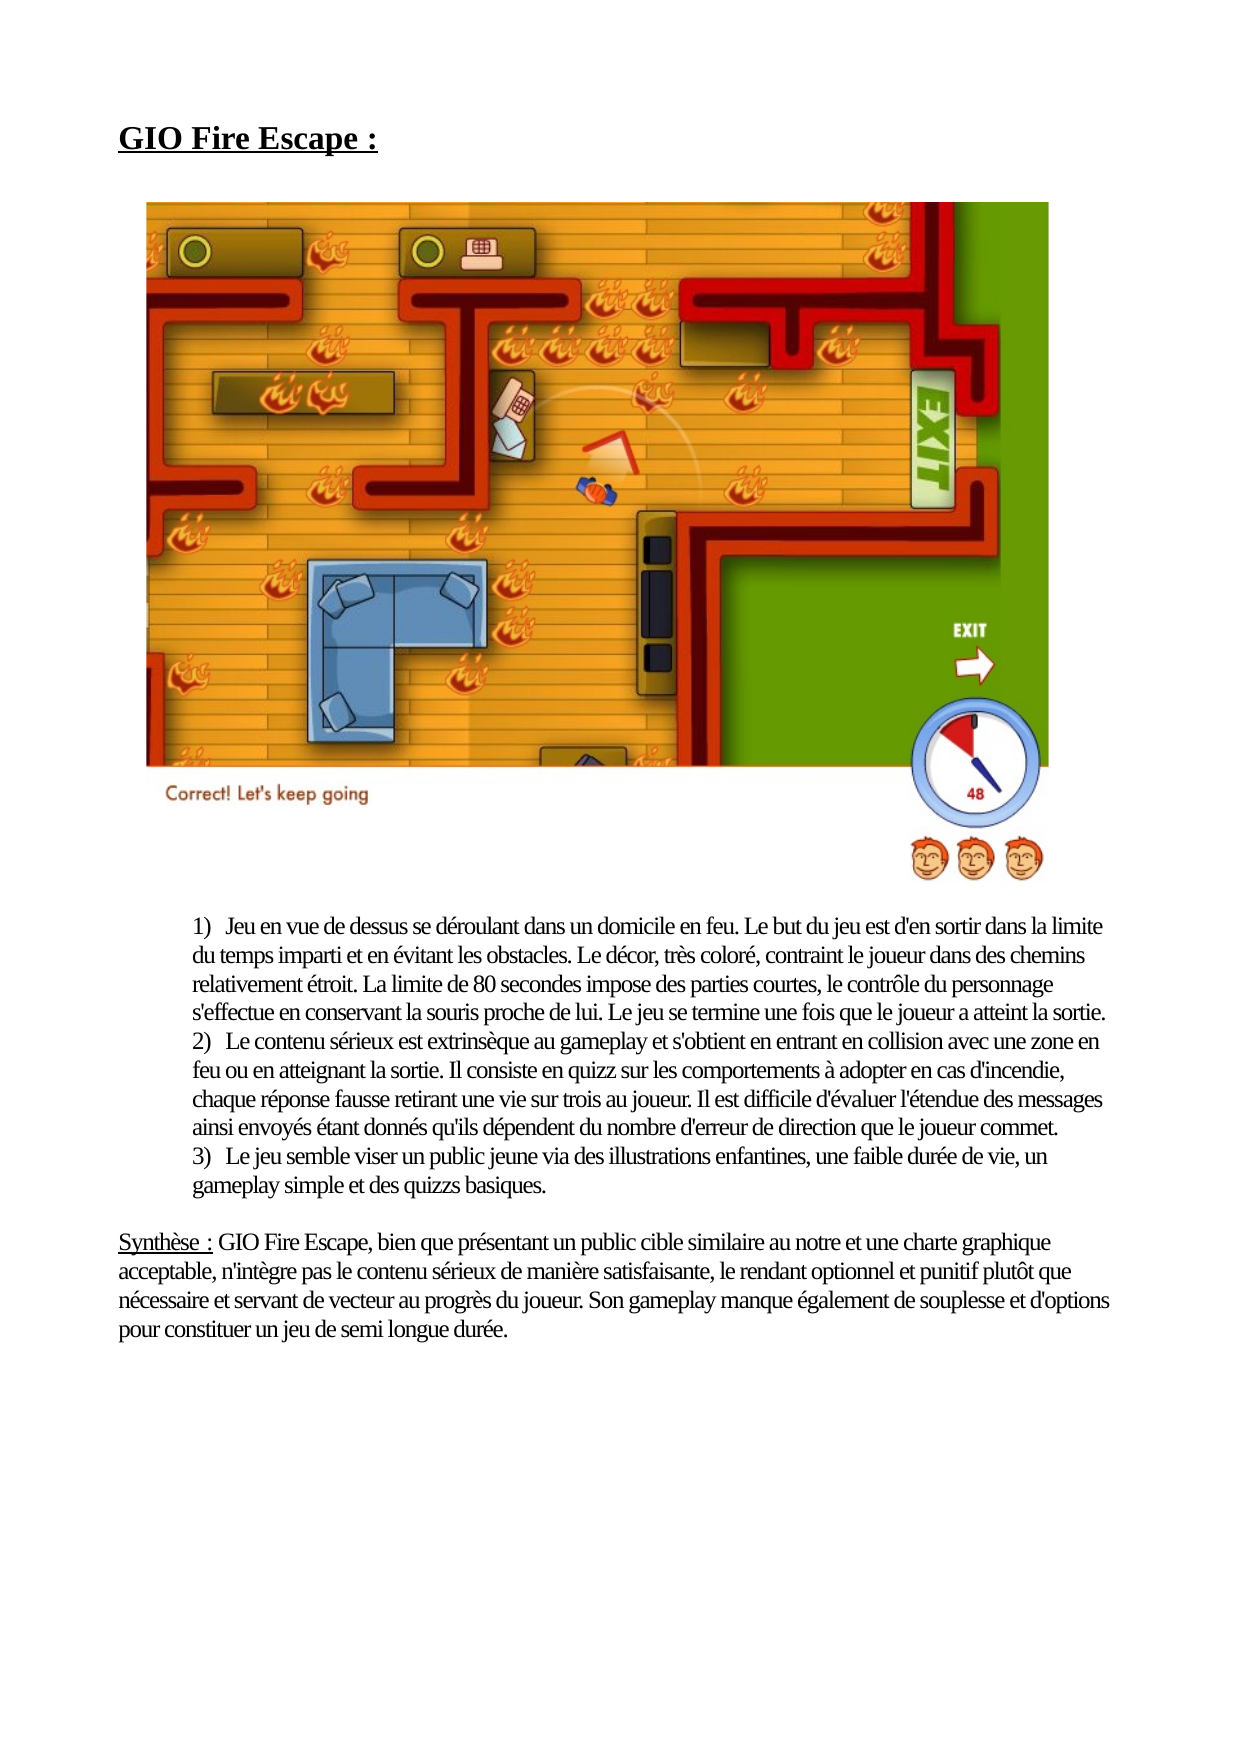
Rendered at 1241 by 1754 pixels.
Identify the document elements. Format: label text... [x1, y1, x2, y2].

text 3) Le jeu semble viser un public jeune via des illustrations enfantines, une faible durée de vie, un gameplay simple et des quizzs basiques. [192, 1141, 1122, 1199]
picture [146, 202, 1050, 883]
text Synthèse : GIO Fire Escape, bien que présentant un public cible similaire au notre et une charte graphique acceptable, n'intègre pas le contenu sérieux de manière satisfaisante, le rendant optionnel et punitif plutôt que nécessaire et servant de vecteur au progrès du joueur. Son gameplay manque également de souplesse et d'options pour constituer un jeu de semi longue durée. [118, 1227, 1122, 1342]
text 2) Le contenu sérieux est extrinsèque au gameplay et s'obtient en entrant en collision avec une zone en feu ou en atteignant la sortie. Il consiste en quizz sur les comportements à adopter en cas d'incendie, chaque réponse fausse retirant une vie sur trois au joueur. Il est difficile d'évaluer l'étendue des messages ainsi envoyés étant donnés qu'ils dépendent du nombre d'erreur de direction que le joueur commet. [192, 1026, 1122, 1141]
text 1) Jeu en vue de dessus se déroulant dans un domicile en feu. Le but du jeu est d'en sortir dans la limite du temps imparti et en évitant les obstacles. Le décor, très coloré, contraint le joueur dans des chemins relativement étroit. La limite de 80 secondes impose des parties courtes, le contrôle du personnage s'effectue en conservant la souris proche de lui. Le jeu se termine une fois que le joueur a atteint la sortie. [192, 911, 1122, 1026]
text GIO Fire Escape : [118, 118, 1122, 156]
